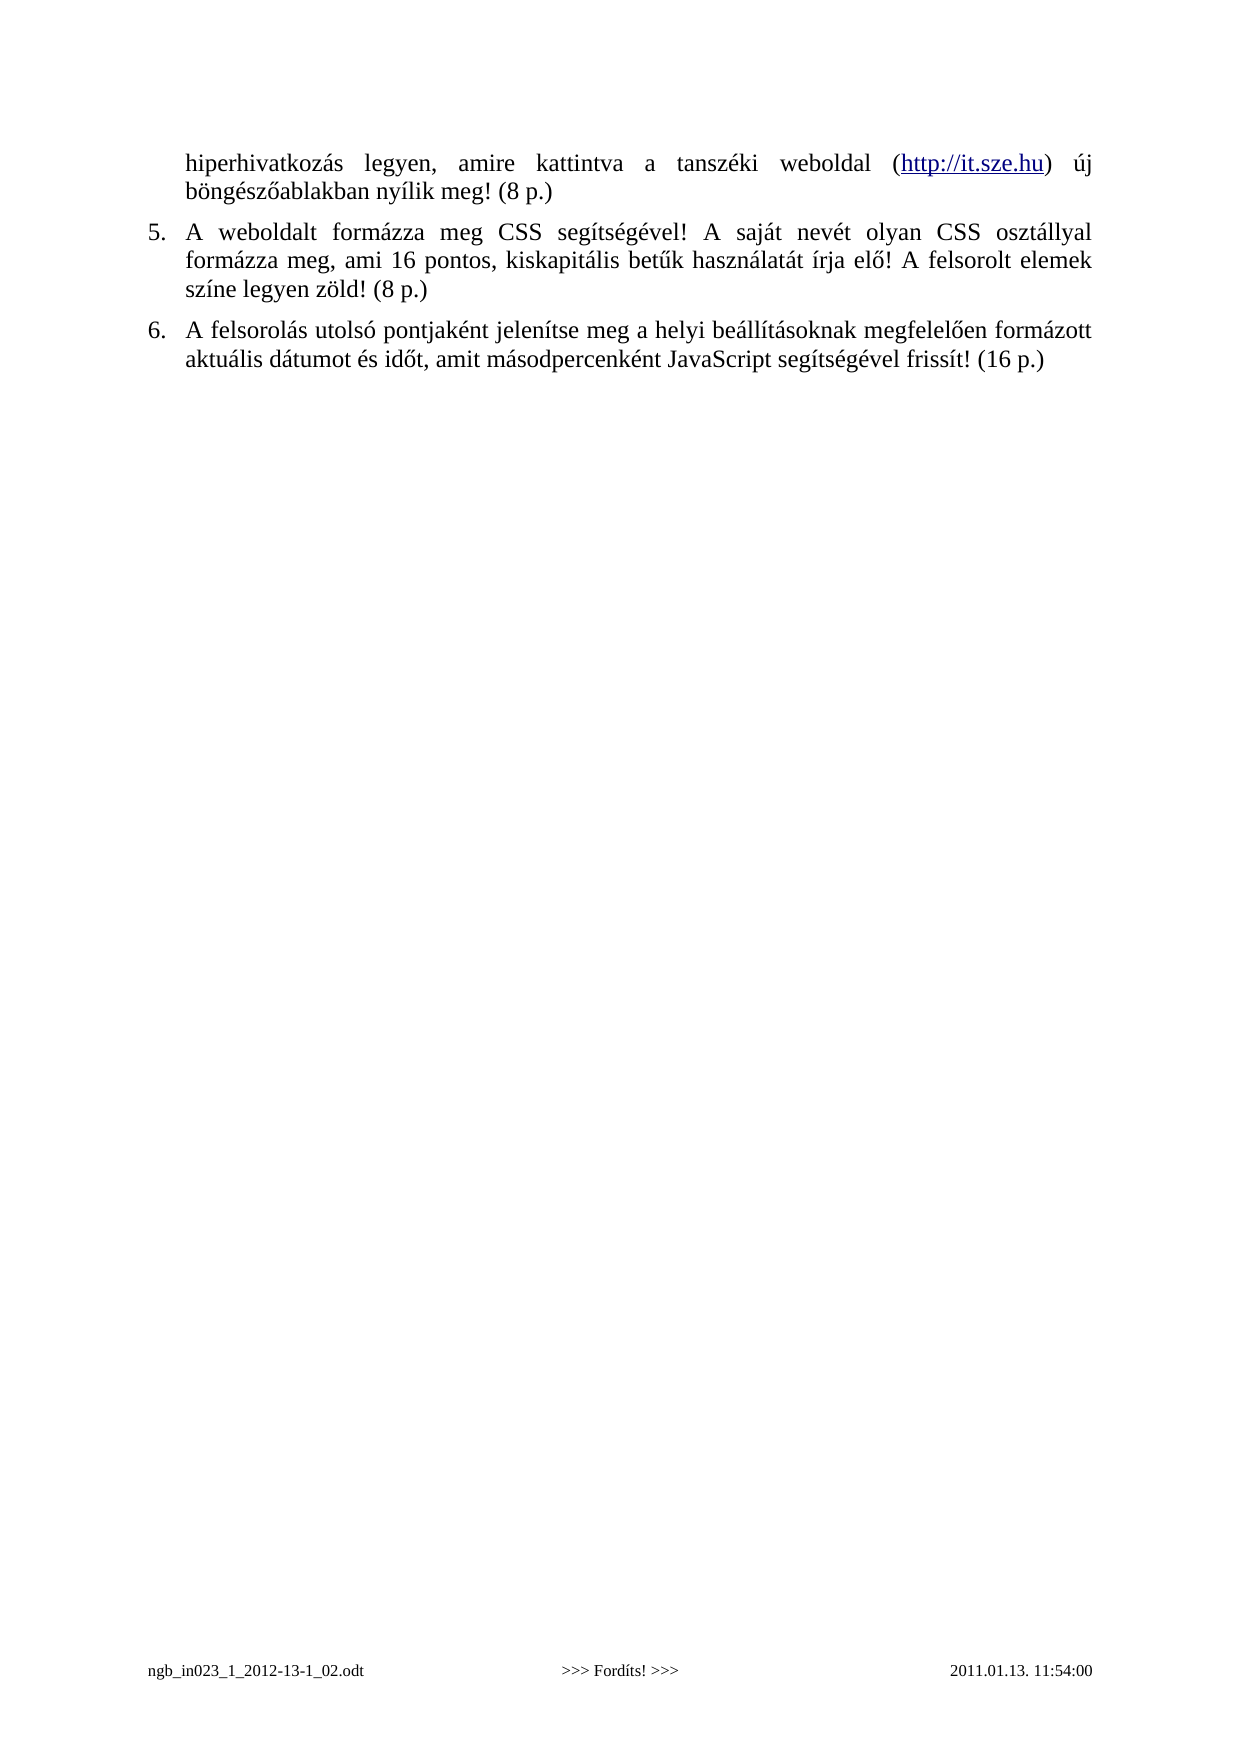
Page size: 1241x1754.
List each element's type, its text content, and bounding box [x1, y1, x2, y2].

list A felsorolás utolsó pontjaként jelenítse meg a helyi beállításoknak megfelelően formázott aktuális dátumot és időt, amit másodpercenként JavaScript segítségével frissít! (16 p.) [148, 315, 1093, 372]
list A weboldalt formázza meg CSS segítségével! A saját nevét olyan CSS osztállyal formázza meg, ami 16 pontos, kiskapitális betűk használatát írja elő! A felsorolt elemek színe legyen zöld! (8 p.) [148, 217, 1093, 303]
list hiperhivatkozás legyen, amire kattintva a tanszéki weboldal (http://it.sze.hu) új böngészőablakban nyílik meg! (8 p.) [148, 148, 1093, 205]
